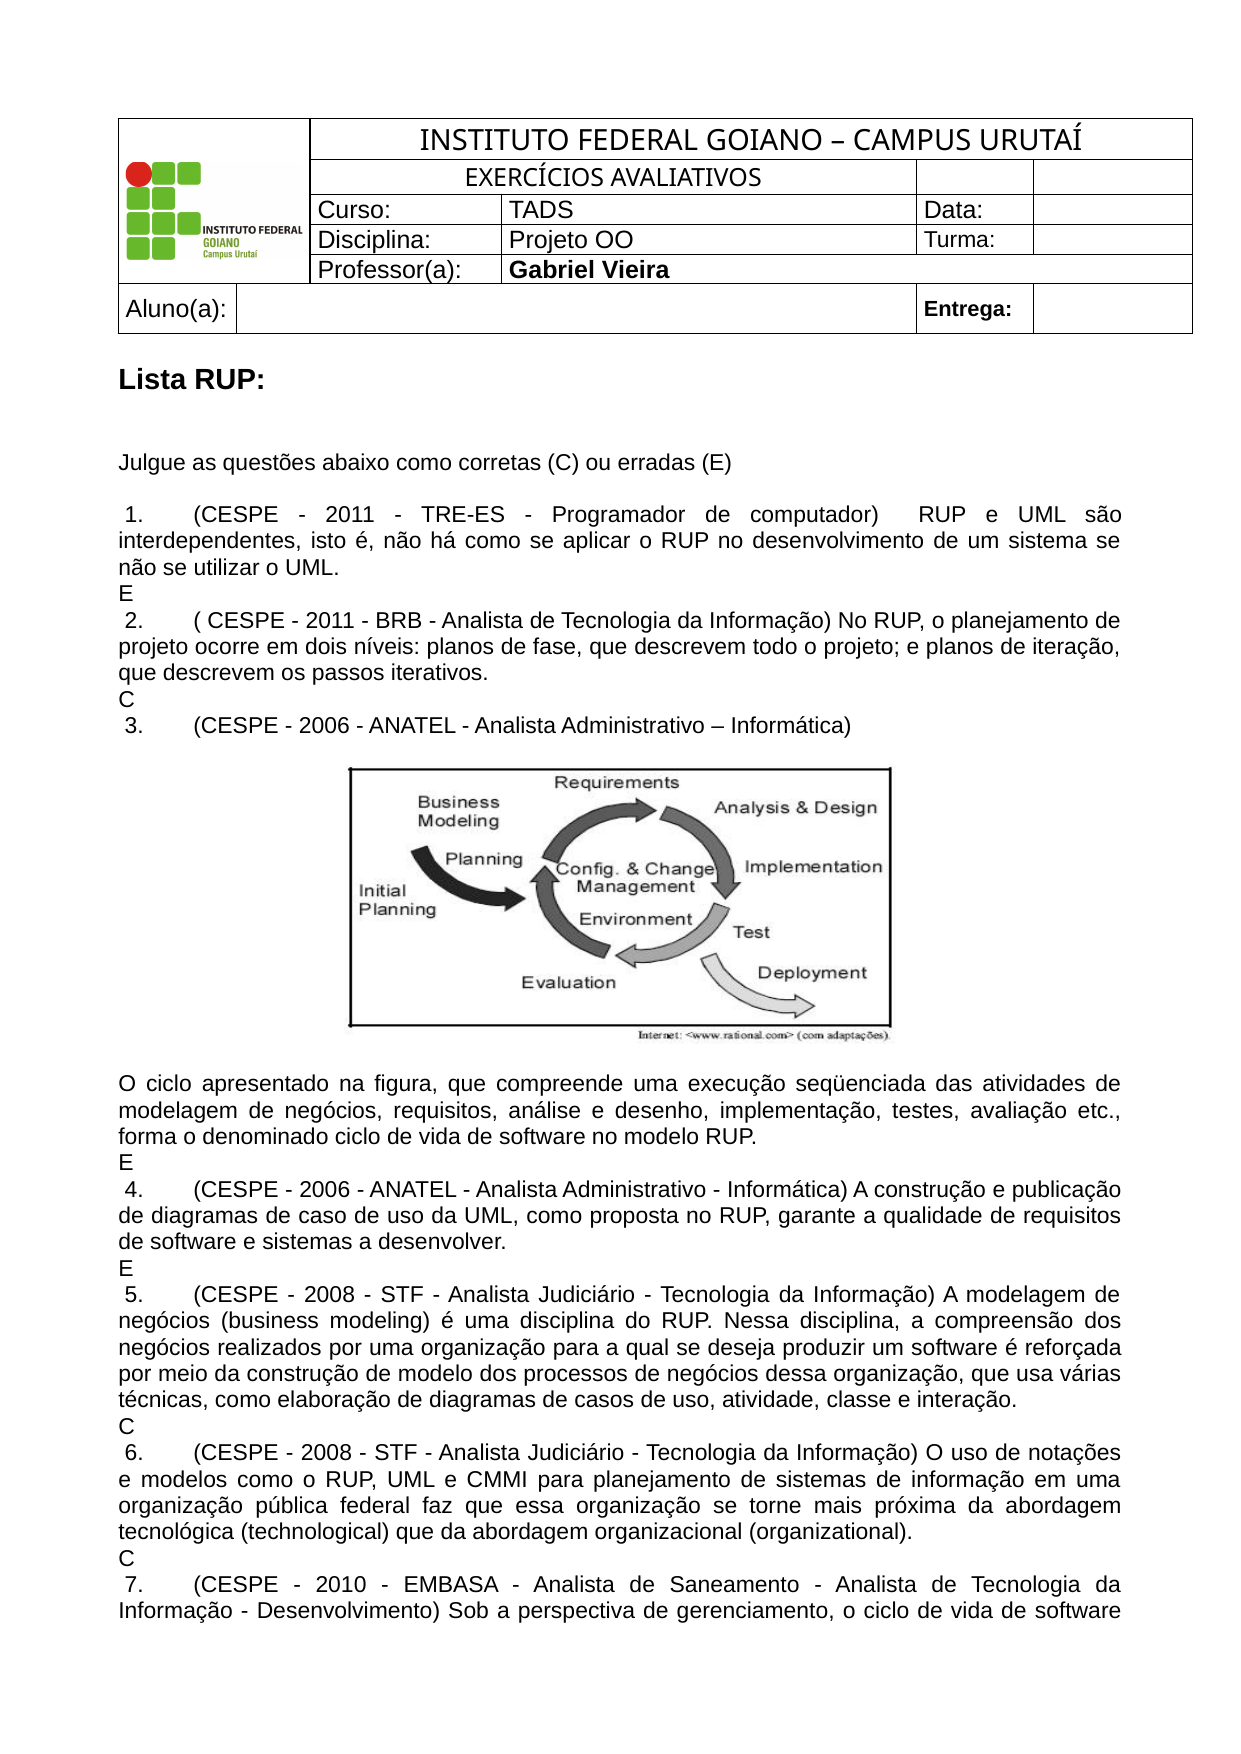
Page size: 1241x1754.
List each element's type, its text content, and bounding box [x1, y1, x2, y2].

table_cell [1034, 195, 1192, 224]
text C [118, 686, 1122, 712]
table_cell [917, 160, 1033, 194]
text Julgue as questões abaixo como corretas (C) ou erradas (E) [118, 448, 1122, 475]
table_cell [1034, 225, 1192, 253]
text C [118, 1413, 1122, 1439]
table_cell Data: [917, 195, 1033, 224]
table_cell EXERCÍCIOS AVALIATIVOS [311, 160, 916, 194]
table_cell Aluno(a): [119, 284, 236, 332]
list (CESPE - 2008 - STF - Analista Judiciário - Tecnologia da Informação) O uso de notações e modelos como o RUP, UML e CMMI para planejamento de sistemas de informação em uma organização pública federal faz que essa organização se torne mais próxima da abordagem tecnológica (technological) que da abordagem organizacional (organizational). [118, 1439, 1122, 1544]
list ( CESPE - 2011 - BRB - Analista de Tecnologia da Informação) No RUP, o planejamento de projeto ocorre em dois níveis: planos de fase, que descrevem todo o projeto; e planos de iteração, que descrevem os passos iterativos. [118, 607, 1122, 686]
table_cell Professor(a): [311, 255, 501, 283]
table_cell Projeto OO [502, 225, 916, 253]
table_cell Turma: [917, 225, 1033, 253]
list (CESPE - 2011 - TRE-ES - Programador de computador) RUP e UML são interdependentes, isto é, não há como se aplicar o RUP no desenvolvimento de um sistema se não se utilizar o UML. [118, 501, 1122, 580]
list (CESPE - 2008 - STF - Analista Judiciário - Tecnologia da Informação) A modelagem de negócios (business modeling) é uma disciplina do RUP. Nessa disciplina, a compreensão dos negócios realizados por uma organização para a qual se deseja produzir um software é reforçada por meio da construção de modelo dos processos de negócios dessa organização, que usa várias técnicas, como elaboração de diagramas de casos de uso, atividade, classe e interação. [118, 1281, 1122, 1413]
list E [118, 1255, 1122, 1281]
list E [118, 1149, 1122, 1176]
table_cell [1034, 160, 1192, 194]
table_cell Gabriel Vieira [502, 255, 1192, 283]
table_header INSTITUTO FEDERAL GOIANO – CAMPUS URUTAÍ [311, 119, 1192, 159]
table_cell [237, 284, 916, 332]
list E [118, 580, 1122, 607]
list C [118, 1544, 1122, 1571]
table_cell Disciplina: [311, 225, 501, 253]
picture [125, 162, 303, 260]
table_cell TADS [502, 195, 916, 224]
table_cell Entrega: [917, 284, 1033, 332]
table_cell Curso: [311, 195, 501, 224]
list (CESPE - 2006 - ANATEL - Analista Administrativo - Informática) A construção e publicação de diagramas de caso de uso da UML, como proposta no RUP, garante a qualidade de requisitos de software e sistemas a desenvolver. [118, 1176, 1122, 1255]
list O ciclo apresentado na figura, que compreende uma execução seqüenciada das atividades de modelagem de negócios, requisitos, análise e desenho, implementação, testes, avaliação etc., forma o denominado ciclo de vida de software no modelo RUP. [118, 1070, 1122, 1149]
list (CESPE - 2010 - EMBASA - Analista de Saneamento - Analista de Tecnologia da Informação - Desenvolvimento) Sob a perspectiva de gerenciamento, o ciclo de vida de software [118, 1571, 1122, 1624]
picture [343, 764, 897, 1044]
table_header [119, 119, 309, 283]
text Lista RUP: [118, 362, 1122, 396]
list (CESPE - 2006 - ANATEL - Analista Administrativo – Informática) [118, 712, 1122, 738]
table_cell [1034, 284, 1192, 332]
